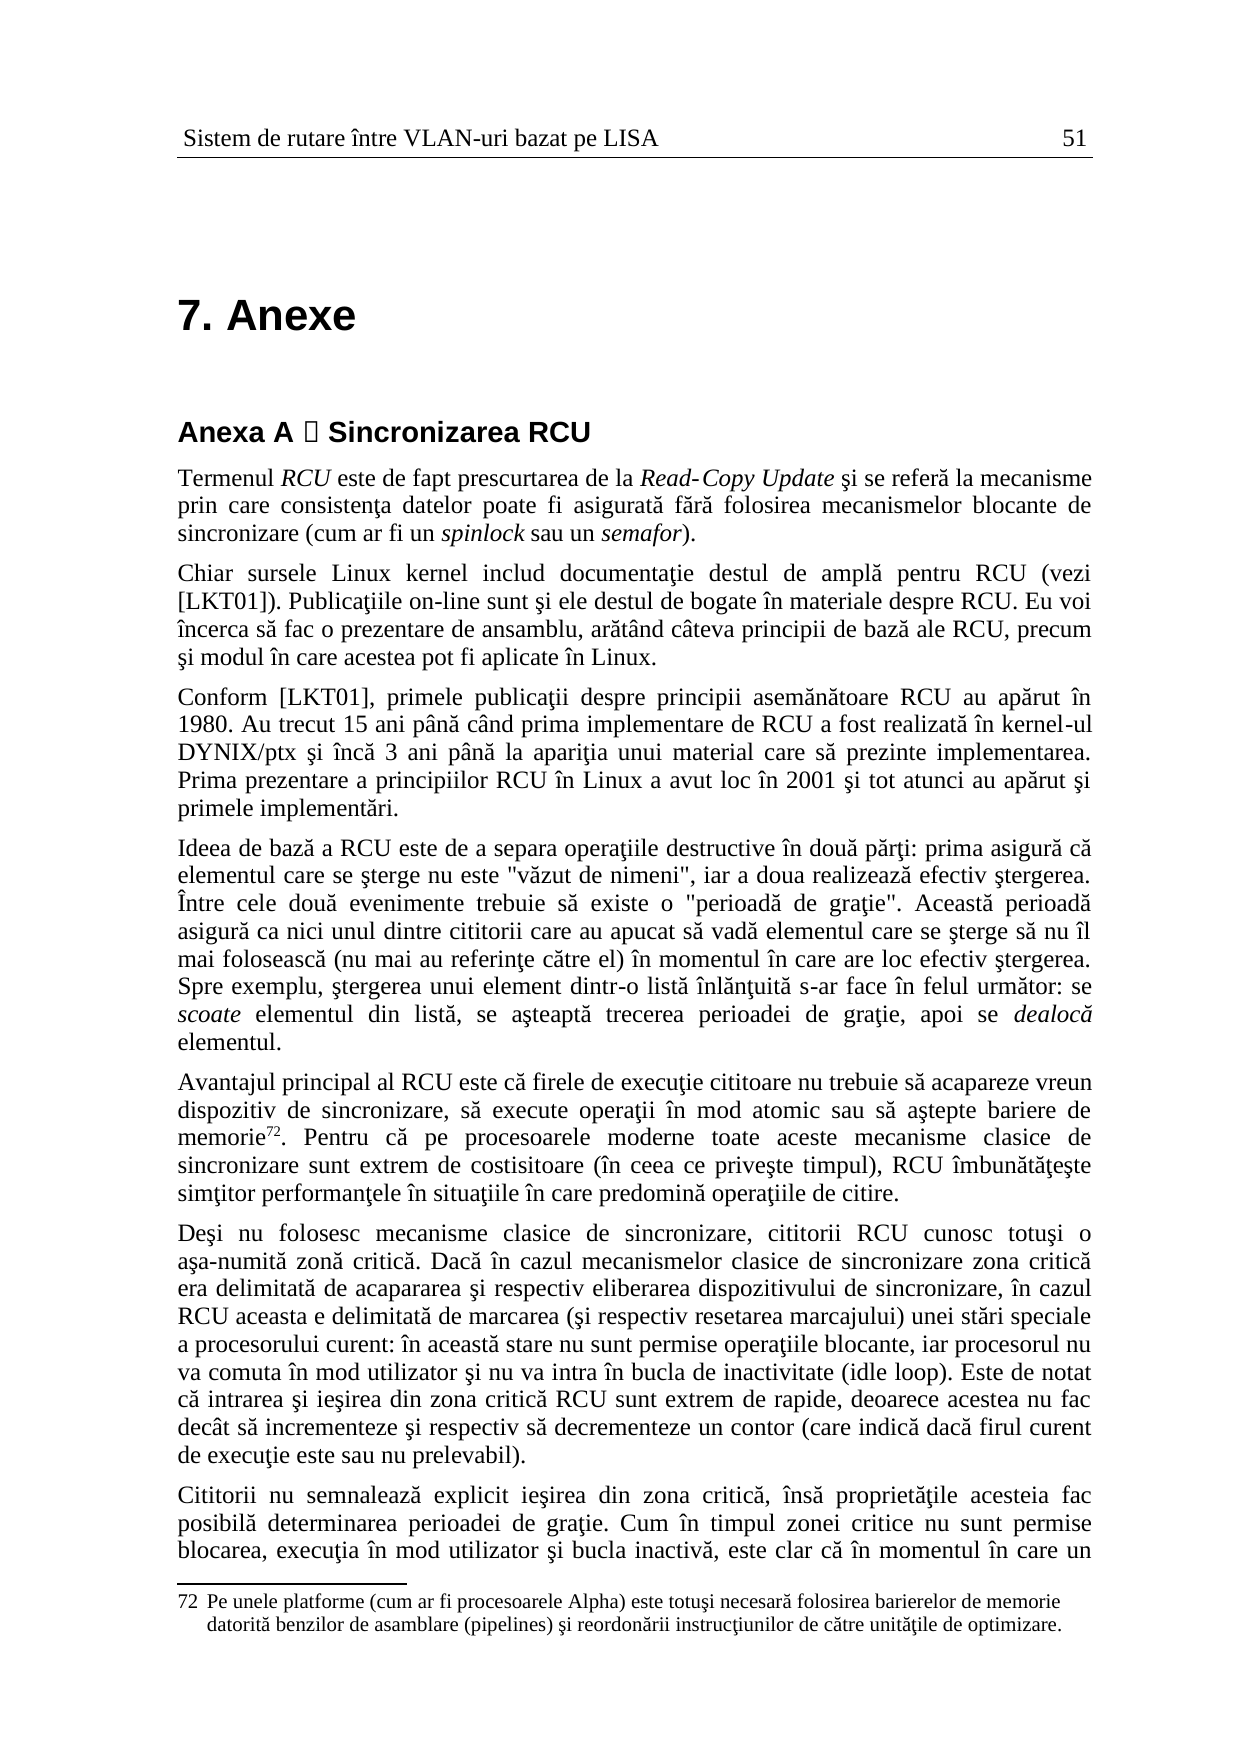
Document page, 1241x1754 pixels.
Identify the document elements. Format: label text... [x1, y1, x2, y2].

text Termenul RCU este de fapt prescurtarea de la Read‑Copy Update şi se referă la mecanisme prin care consistenţa datelor poate fi asigurată fără folosirea mecanismelor blocante de sincronizare (cum ar fi un spinlock sau un semafor). [177, 464, 1093, 547]
text Cititorii nu semnalează explicit ieşirea din zona critică, însă proprietăţile acesteia fac posibilă determinarea perioadei de graţie. Cum în timpul zonei critice nu sunt permise blocarea, execuţia în mod utilizator şi bucla inactivă, este clar că în momentul în care un [177, 1481, 1093, 1564]
text Conform [LKT01], primele publicaţii despre principii asemănătoare RCU au apărut în 1980. Au trecut 15 ani până când prima implementare de RCU a fost realizată în kernel‑ul DYNIX/ptx şi încă 3 ani până la apariţia unui material care să prezinte implementarea. Prima prezentare a principiilor RCU în Linux a avut loc în 2001 şi tot atunci au apărut şi primele implementări. [177, 683, 1093, 821]
subtitle Anexa A  Sincronizarea RCU [177, 412, 1093, 451]
text Avantajul principal al RCU este că firele de execuţie cititoare nu trebuie să acapareze vreun dispozitiv de sincronizare, să execute operaţii în mod atomic sau să aştepte bariere de memorie. Pentru că pe procesoarele moderne toate aceste mecanisme clasice de sincronizare sunt extrem de costisitoare (în ceea ce priveşte timpul), RCU îmbunătăţeşte simţitor performanţele în situaţiile în care predomină operaţiile de citire. [177, 1068, 1093, 1207]
subtitle Anexe [177, 291, 1093, 340]
text Pe unele platforme (cum ar fi procesoarele Alpha) este totuşi necesară folosirea barierelor de memorie datorită benzilor de asamblare (pipelines) şi reordonării instrucţiunilor de către unităţile de optimizare. [177, 1590, 1093, 1636]
text Chiar sursele Linux kernel includ documentaţie destul de amplă pentru RCU (vezi [LKT01]). Publicaţiile on‑line sunt şi ele destul de bogate în materiale despre RCU. Eu voi încerca să fac o prezentare de ansamblu, arătând câteva principii de bază ale RCU, precum şi modul în care acestea pot fi aplicate în Linux. [177, 559, 1093, 670]
text Deşi nu folosesc mecanisme clasice de sincronizare, cititorii RCU cunosc totuşi o aşa‑numită zonă critică. Dacă în cazul mecanismelor clasice de sincronizare zona critică era delimitată de acapararea şi respectiv eliberarea dispozitivului de sincronizare, în cazul RCU aceasta e delimitată de marcarea (şi respectiv resetarea marcajului) unei stări speciale a procesorului curent: în această stare nu sunt permise operaţiile blocante, iar procesorul nu va comuta în mod utilizator şi nu va intra în bucla de inactivitate (idle loop). Este de notat că intrarea şi ieşirea din zona critică RCU sunt extrem de rapide, deoarece acestea nu fac decât să incrementeze şi respectiv să decrementeze un contor (care indică dacă firul curent de execuţie este sau nu prelevabil). [177, 1219, 1093, 1468]
text Ideea de bază a RCU este de a separa operaţiile destructive în două părţi: prima asigură că elementul care se şterge nu este "văzut de nimeni", iar a doua realizează efectiv ştergerea. Între cele două evenimente trebuie să existe o "perioadă de graţie". Această perioadă asigură ca nici unul dintre cititorii care au apucat să vadă elementul care se şterge să nu îl mai folosească (nu mai au referinţe către el) în momentul în care are loc efectiv ştergerea. Spre exemplu, ştergerea unui element dintr‑o listă înlănţuită s‑ar face în felul următor: se scoate elementul din listă, se aşteaptă trecerea perioadei de graţie, apoi se dealocă elementul. [177, 834, 1093, 1056]
